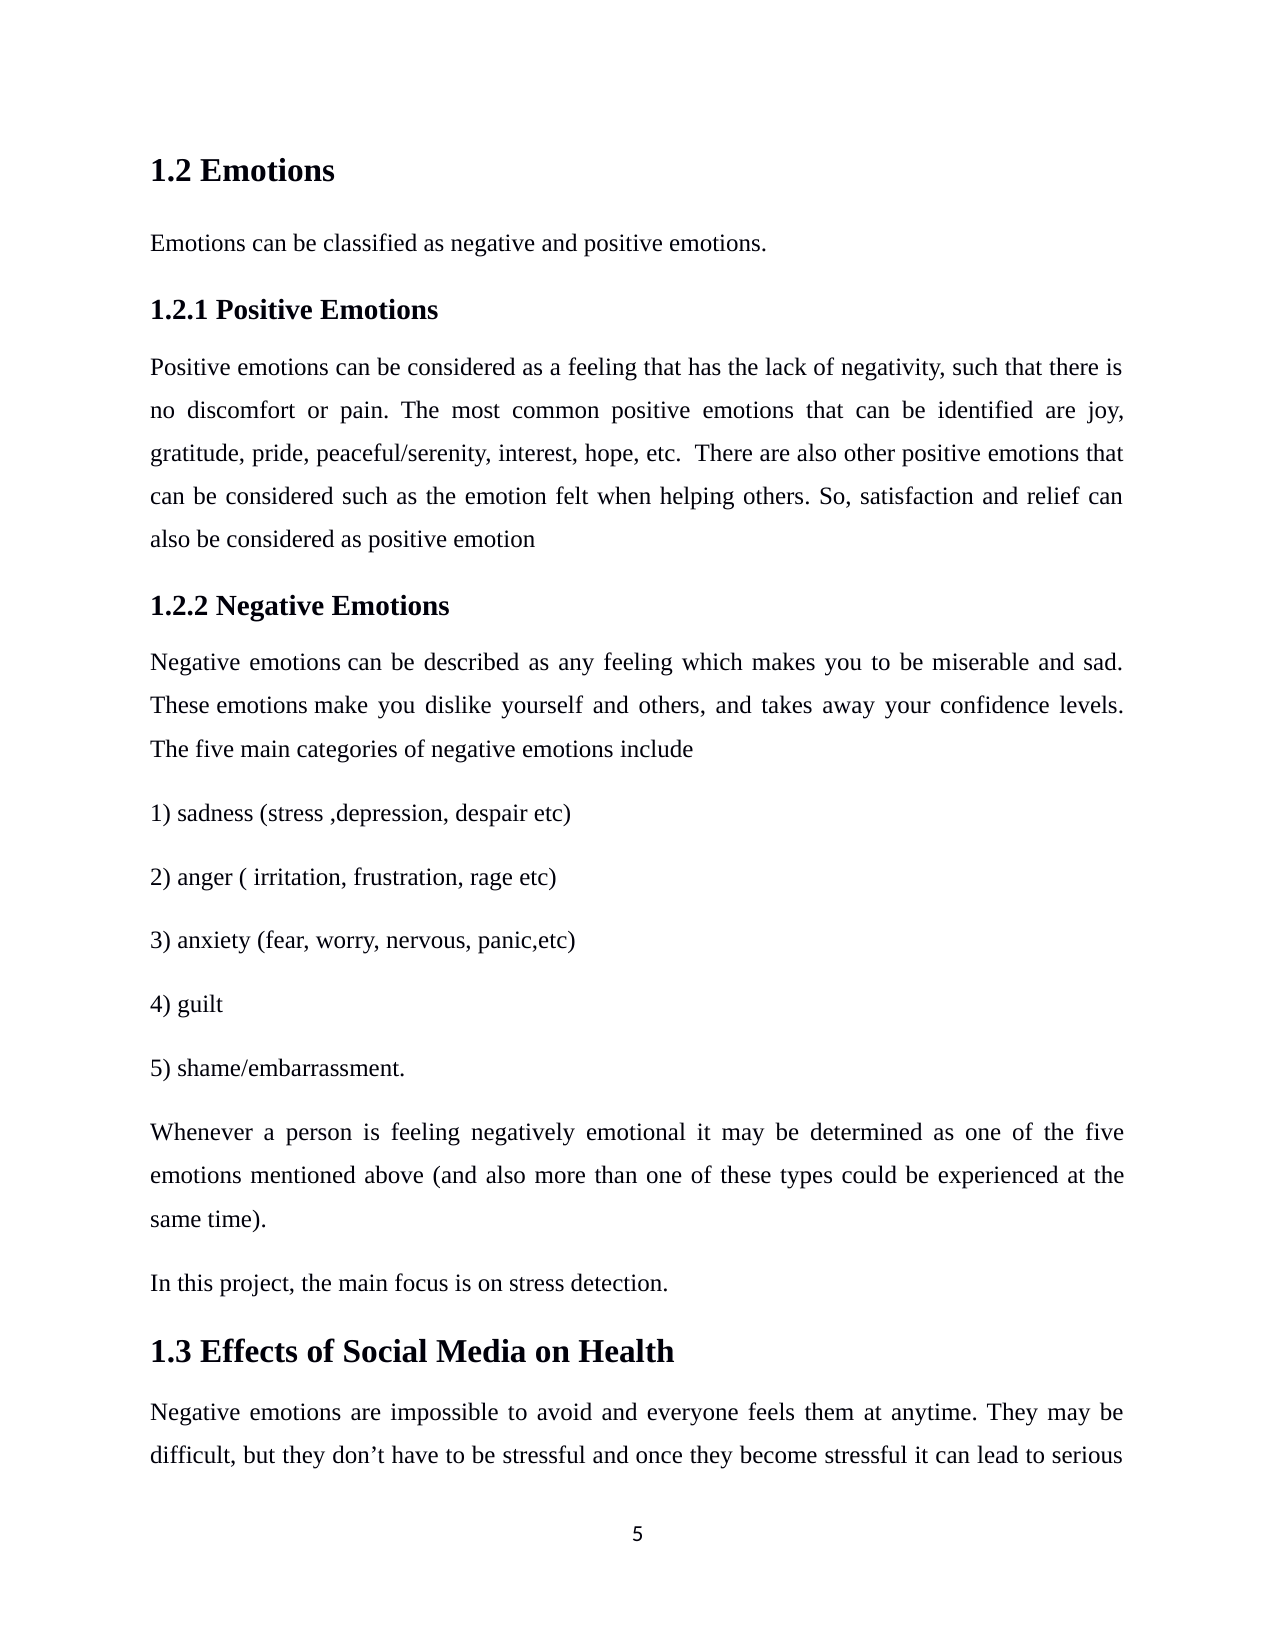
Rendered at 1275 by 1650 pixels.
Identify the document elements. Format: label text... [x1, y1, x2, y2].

text 1.3 Effects of Social Media on Health [150, 1332, 1125, 1370]
text 2) anger ( irritation, frustration, rage etc) [150, 862, 1125, 890]
text Negative emotions are impossible to avoid and everyone feels them at anytime. They may be difficult, but they don’t have to be stressful and once they become stressful it can lead to serious [150, 1397, 1125, 1468]
text 1.2.2 Negative Emotions [150, 588, 1125, 622]
text 5) shame/embarrassment. [150, 1053, 1125, 1082]
text 4) guilt [150, 989, 1125, 1018]
text In this project, the main focus is on stress detection. [150, 1268, 1125, 1296]
text Whenever a person is feeling negatively emotional it may be determined as one of the five emotions mentioned above (and also more than one of these types could be experienced at the same time). [150, 1117, 1125, 1232]
text 1.2 Emotions [150, 150, 1125, 188]
text Positive emotions can be considered as a feeling that has the lack of negativity, such that there is no discomfort or pain. The most common positive emotions that can be identified are joy, gratitude, pride, peaceful/serenity, interest, hope, etc. There are also other positive emotions that can be considered such as the emotion felt when helping others. So, satisfaction and relief can also be considered as positive emotion [150, 352, 1125, 553]
text Emotions can be classified as negative and positive emotions. [150, 228, 1125, 257]
text Negative emotions can be described as any feeling which makes you to be miserable and sad. These emotions make you dislike yourself and others, and takes away your confidence levels. The five main categories of negative emotions include [150, 647, 1125, 762]
text 1.2.1 Positive Emotions [150, 292, 1125, 326]
text 1) sadness (stress ,depression, despair etc) [150, 798, 1125, 826]
text 3) anxiety (fear, worry, nervous, panic,etc) [150, 926, 1125, 954]
